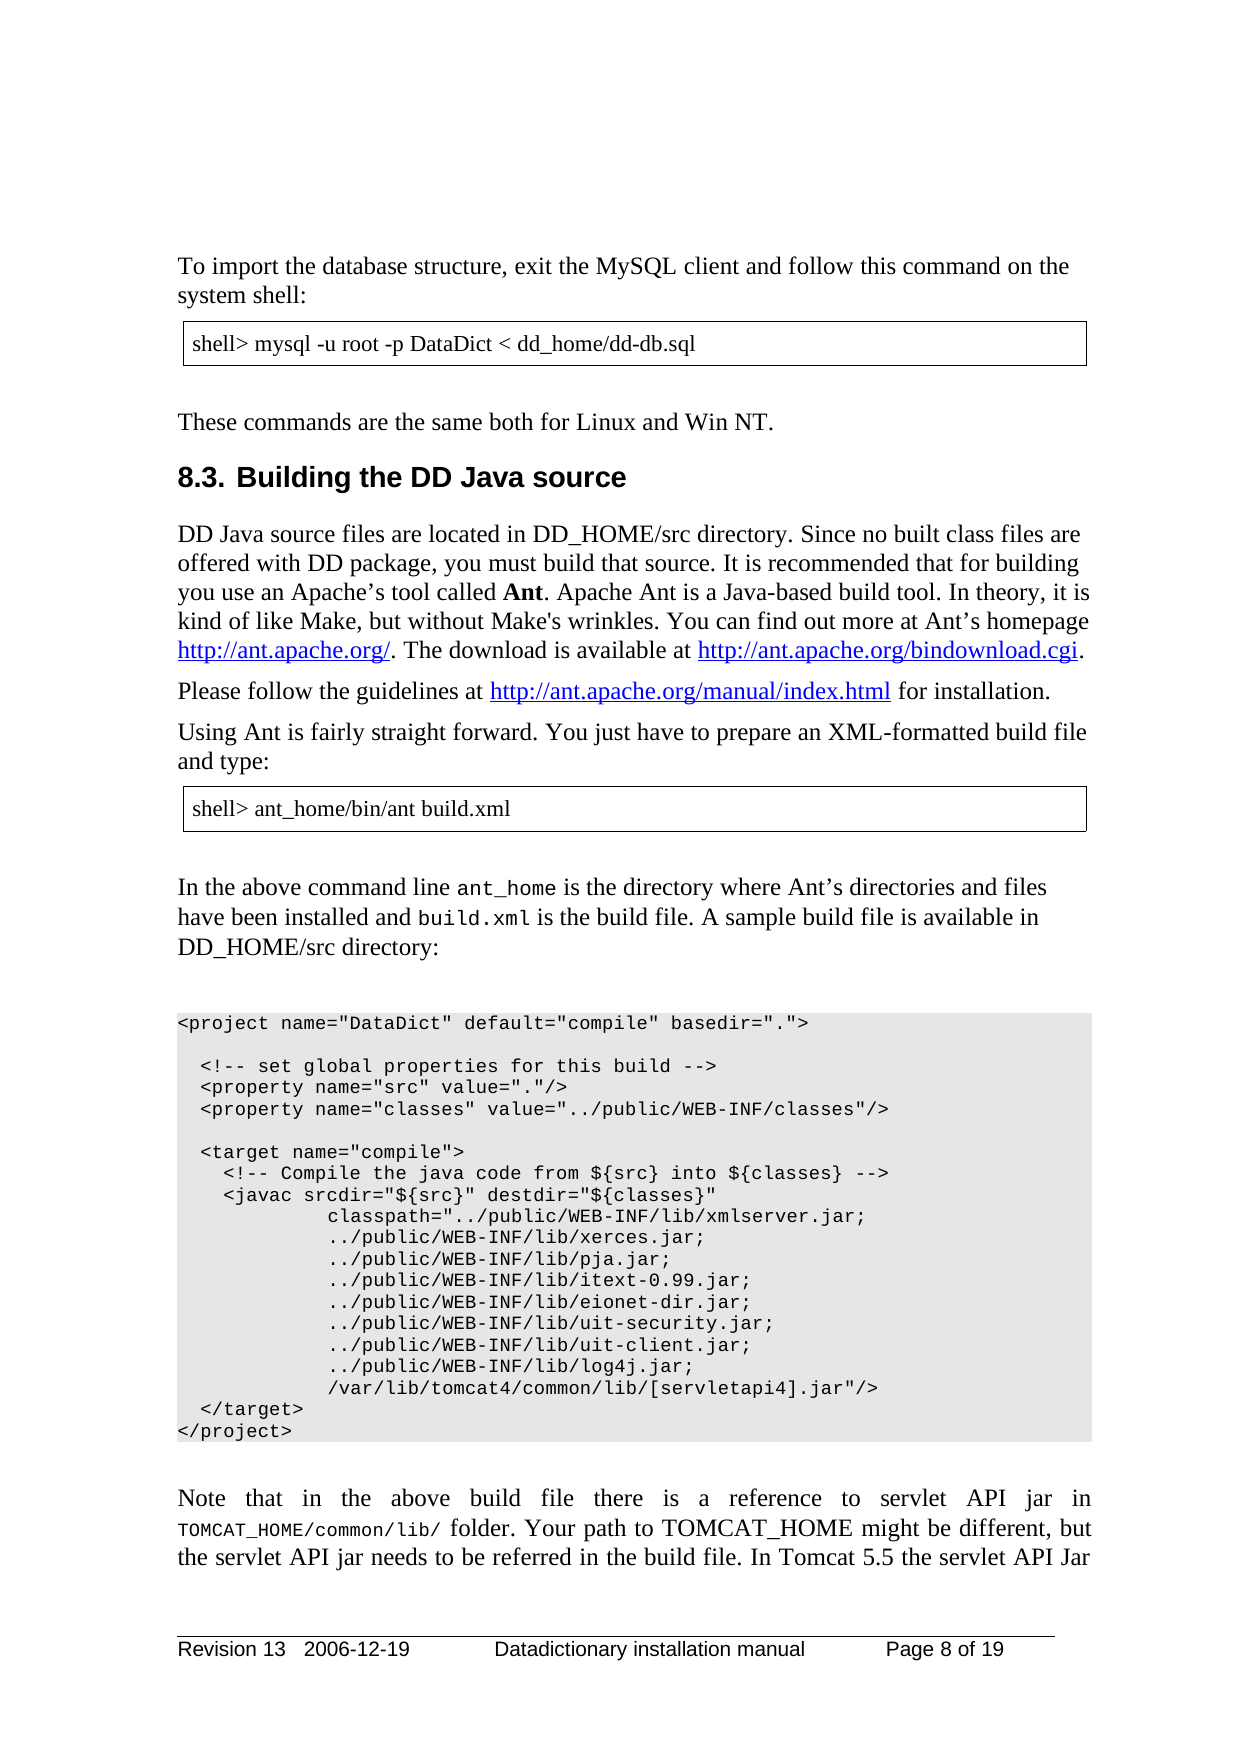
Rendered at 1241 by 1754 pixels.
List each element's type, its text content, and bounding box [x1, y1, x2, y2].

text DD Java source files are located in DD_HOME/src directory. Since no built class files are offered with DD package, you must build that source. It is recommended that for building you use an Apache’s tool called Ant. Apache Ant is a Java-based build tool. In theory, it is kind of like Make, but without Make's wrinkles. You can find out more at Ant’s homepage http://ant.apache.org/. The download is available at http://ant.apache.org/bindownload.cgi. [177, 518, 1092, 664]
list ../public/WEB-INF/lib/eionet-dir.jar; [177, 1292, 1092, 1314]
list <property name="src" value="."/> [177, 1078, 1092, 1099]
list ../public/WEB-INF/lib/log4j.jar; [177, 1357, 1092, 1378]
text In the above command line ant_home is the directory where Ant’s directories and files have been installed and build.xml is the build file. A sample build file is available in DD_HOME/src directory: [177, 872, 1092, 961]
text Using Ant is fairly straight forward. You just have to prepare an XML-formatted build file and type: [177, 716, 1092, 774]
list classpath="../public/WEB-INF/lib/xmlserver.jar; [177, 1206, 1092, 1228]
text Please follow the guidelines at http://ant.apache.org/manual/index.html for installation. [177, 676, 1092, 705]
text These commands are the same both for Linux and Win NT. [177, 406, 1092, 435]
list ../public/WEB-INF/lib/itext-0.99.jar; [177, 1271, 1092, 1292]
list ../public/WEB-INF/lib/uit-client.jar; [177, 1335, 1092, 1357]
list <!-- set global properties for this build --> [177, 1056, 1092, 1078]
list </project> [177, 1421, 1092, 1442]
text Note that in the above build file there is a reference to servlet API jar in TOMCAT_HOME/common/lib/ folder. Your path to TOMCAT_HOME might be different, but the servlet API jar needs to be referred in the build file. In Tomcat 5.5 the servlet API Jar [177, 1483, 1092, 1571]
list ../public/WEB-INF/lib/uit-security.jar; [177, 1314, 1092, 1335]
list <project name="DataDict" default="compile" basedir="."> [177, 1013, 1092, 1035]
subtitle Building the DD Java source [177, 460, 1092, 494]
text To import the database structure, exit the MySQL client and follow this command on the system shell: [177, 251, 1092, 309]
list ../public/WEB-INF/lib/xerces.jar; [177, 1228, 1092, 1249]
list </target> [177, 1399, 1092, 1421]
list <property name="classes" value="../public/WEB-INF/classes"/> [177, 1099, 1092, 1121]
list <javac srcdir="${src}" destdir="${classes}" [177, 1185, 1092, 1206]
list <!-- Compile the java code from ${src} into ${classes} --> [177, 1163, 1092, 1185]
list ../public/WEB-INF/lib/pja.jar; [177, 1249, 1092, 1271]
text shell> mysql -u root -p DataDict < dd_home/dd-db.sql [184, 322, 1086, 365]
text shell> ant_home/bin/ant build.xml [184, 787, 1086, 831]
list <target name="compile"> [177, 1142, 1092, 1163]
list /var/lib/tomcat4/common/lib/[servletapi4].jar"/> [177, 1378, 1092, 1399]
